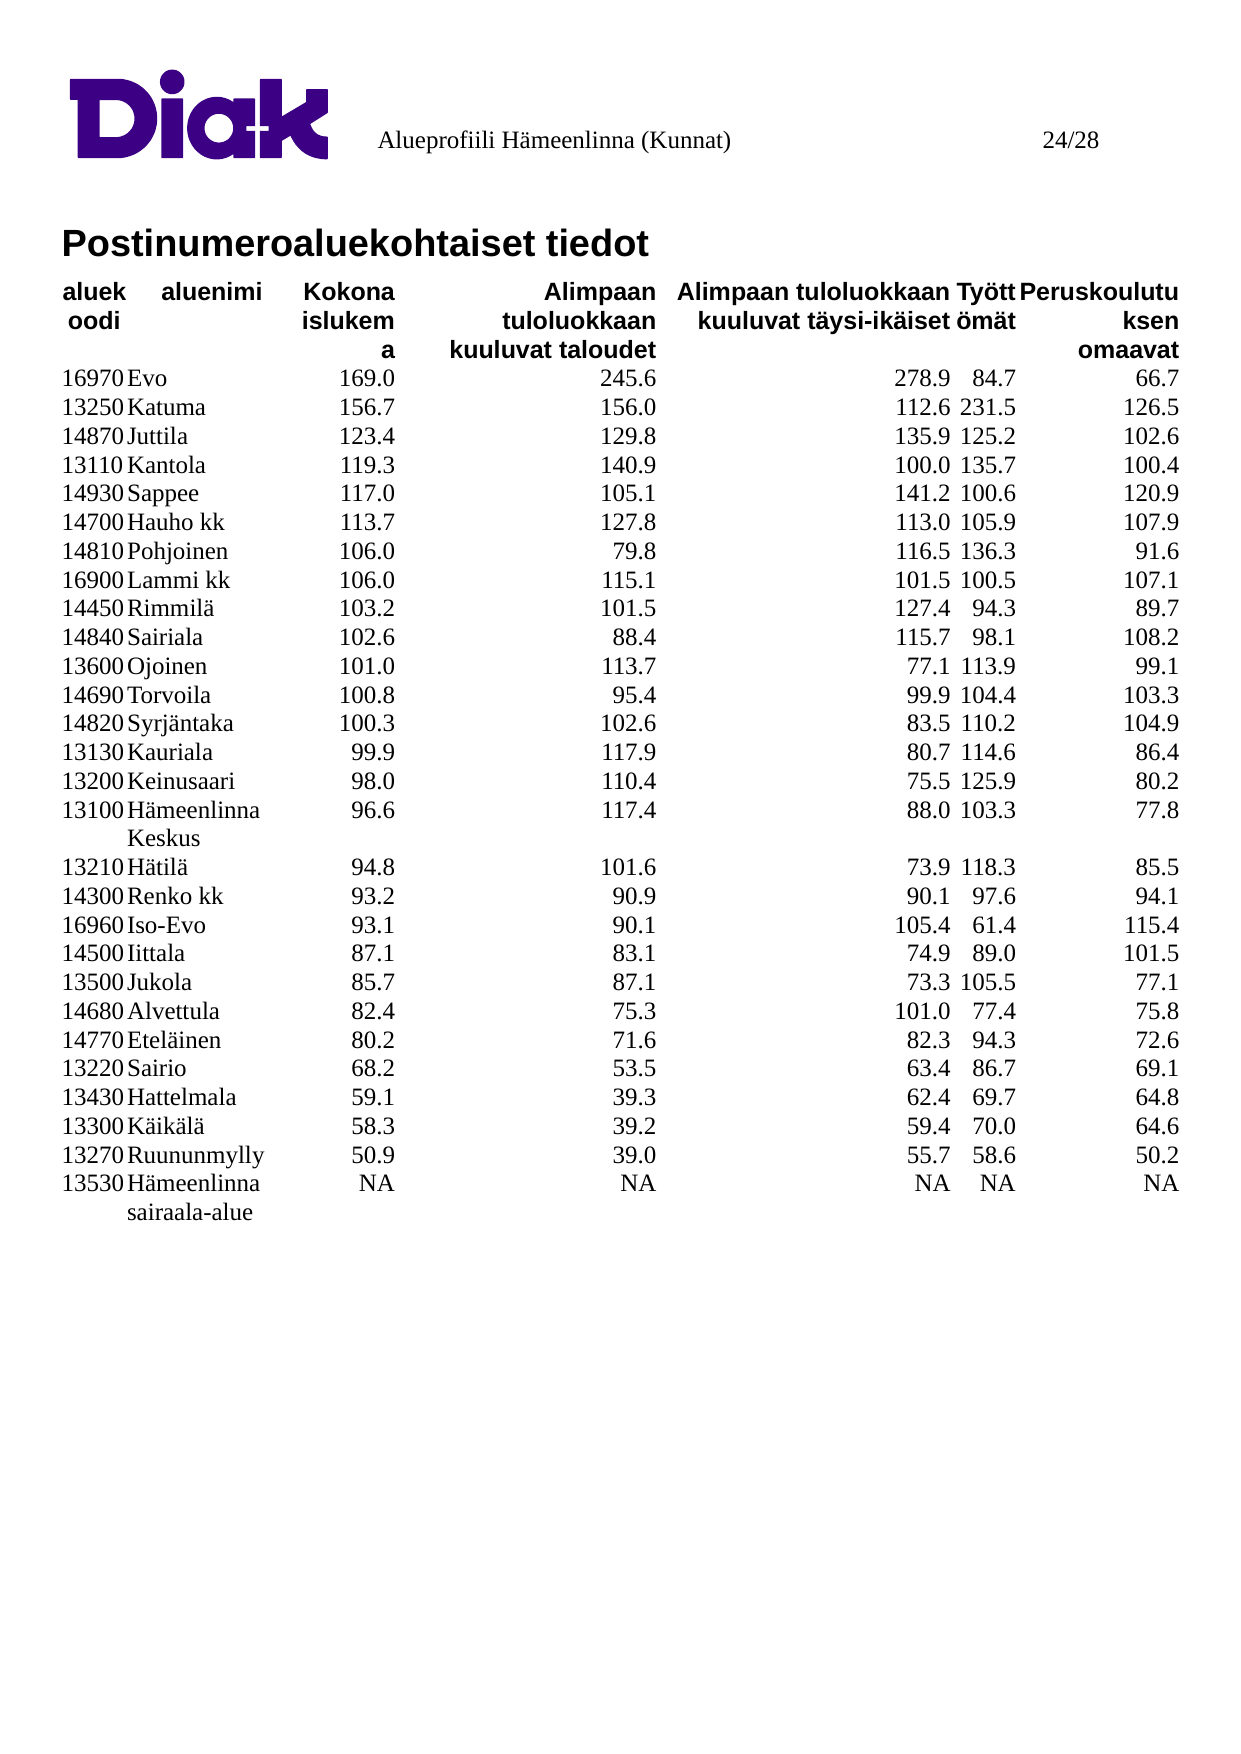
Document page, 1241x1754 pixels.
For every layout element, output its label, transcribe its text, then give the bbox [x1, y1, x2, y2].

table_cell 13100 [61, 795, 127, 852]
table_cell 72.6 [1016, 1025, 1179, 1053]
table_cell Kantola [127, 450, 297, 478]
table_cell 106.0 [297, 536, 395, 565]
table_cell 89.7 [1016, 594, 1179, 622]
table_cell 13270 [61, 1140, 127, 1168]
table_cell 105.9 [950, 507, 1016, 536]
table_cell Katuma [127, 392, 297, 421]
table_cell 102.6 [297, 622, 395, 651]
table_cell 80.7 [656, 737, 950, 766]
table_cell 113.9 [950, 651, 1016, 680]
table_cell 89.0 [950, 939, 1016, 967]
table_cell 278.9 [656, 364, 950, 392]
table_cell 13600 [61, 651, 127, 680]
table_cell Hattelmala [127, 1082, 297, 1111]
table_cell 93.2 [297, 881, 395, 910]
table_cell 39.0 [395, 1140, 656, 1168]
table_cell 14680 [61, 996, 127, 1025]
table_cell 13430 [61, 1082, 127, 1111]
table_cell 77.1 [656, 651, 950, 680]
table_header aluenimi [127, 277, 297, 363]
table_cell 136.3 [950, 536, 1016, 565]
table_cell 110.4 [395, 766, 656, 795]
table_cell 125.9 [950, 766, 1016, 795]
table_cell Hätilä [127, 852, 297, 881]
table_cell 61.4 [950, 910, 1016, 938]
table_cell 87.1 [297, 939, 395, 967]
table_cell 58.6 [950, 1140, 1016, 1168]
table_cell 13210 [61, 852, 127, 881]
table_cell Sairio [127, 1054, 297, 1082]
table_cell 108.2 [1016, 622, 1179, 651]
table_cell 14870 [61, 421, 127, 450]
table_cell 13530 [61, 1169, 127, 1226]
table_cell 141.2 [656, 479, 950, 507]
table_cell Hämeenlinna sairaala-alue [127, 1169, 297, 1226]
table_cell 96.6 [297, 795, 395, 852]
table_cell 13200 [61, 766, 127, 795]
table_cell 100.3 [297, 709, 395, 737]
table_cell 94.3 [950, 594, 1016, 622]
table_header Työttömät [950, 277, 1016, 363]
table_cell 82.4 [297, 996, 395, 1025]
table_cell Eteläinen [127, 1025, 297, 1053]
table_cell 88.4 [395, 622, 656, 651]
table_cell Jukola [127, 967, 297, 996]
table_cell 64.6 [1016, 1111, 1179, 1140]
table_cell 16970 [61, 364, 127, 392]
table_cell 94.3 [950, 1025, 1016, 1053]
table_header Alimpaan tuloluokkaan kuuluvat täysi-ikäiset [656, 277, 950, 363]
table_cell 39.3 [395, 1082, 656, 1111]
table_cell 90.1 [656, 881, 950, 910]
table_cell Rimmilä [127, 594, 297, 622]
table_cell 113.0 [656, 507, 950, 536]
table_cell 118.3 [950, 852, 1016, 881]
table_cell 100.5 [950, 565, 1016, 593]
table_cell Sappee [127, 479, 297, 507]
table_cell 84.7 [950, 364, 1016, 392]
table_cell 13110 [61, 450, 127, 478]
table_cell 107.9 [1016, 507, 1179, 536]
table_cell 101.5 [656, 565, 950, 593]
table_header Peruskoulutuksen omaavat [1016, 277, 1179, 363]
table_cell NA [950, 1169, 1016, 1226]
table_cell 116.5 [656, 536, 950, 565]
table_cell NA [395, 1169, 656, 1226]
table_cell Kauriala [127, 737, 297, 766]
table_cell 104.9 [1016, 709, 1179, 737]
table_cell 14770 [61, 1025, 127, 1053]
table_cell NA [297, 1169, 395, 1226]
table_cell 90.1 [395, 910, 656, 938]
table_cell 86.7 [950, 1054, 1016, 1082]
table_cell Evo [127, 364, 297, 392]
table_cell 105.4 [656, 910, 950, 938]
table_cell 140.9 [395, 450, 656, 478]
table_cell 14500 [61, 939, 127, 967]
table_cell 231.5 [950, 392, 1016, 421]
table_cell 86.4 [1016, 737, 1179, 766]
table_cell 71.6 [395, 1025, 656, 1053]
table_cell 88.0 [656, 795, 950, 852]
table_cell Ojoinen [127, 651, 297, 680]
table_cell 14690 [61, 680, 127, 708]
table_cell 101.0 [656, 996, 950, 1025]
table_cell 13500 [61, 967, 127, 996]
table_cell NA [1016, 1169, 1179, 1226]
table_cell 79.8 [395, 536, 656, 565]
table_cell 100.0 [656, 450, 950, 478]
table_cell 110.2 [950, 709, 1016, 737]
table_cell 77.8 [1016, 795, 1179, 852]
table_cell 80.2 [297, 1025, 395, 1053]
table_cell 105.5 [950, 967, 1016, 996]
table_cell 119.3 [297, 450, 395, 478]
table_cell 126.5 [1016, 392, 1179, 421]
table_cell Hauho kk [127, 507, 297, 536]
table_cell 87.1 [395, 967, 656, 996]
table_cell Iittala [127, 939, 297, 967]
table_cell 101.5 [395, 594, 656, 622]
table_cell 115.7 [656, 622, 950, 651]
table_cell 55.7 [656, 1140, 950, 1168]
table_cell 59.1 [297, 1082, 395, 1111]
table_cell 101.6 [395, 852, 656, 881]
table_cell 117.0 [297, 479, 395, 507]
table_cell 99.9 [297, 737, 395, 766]
table_cell Alvettula [127, 996, 297, 1025]
table_cell 113.7 [297, 507, 395, 536]
table_cell 73.9 [656, 852, 950, 881]
table_cell 102.6 [395, 709, 656, 737]
table_cell 83.1 [395, 939, 656, 967]
table_cell Renko kk [127, 881, 297, 910]
table_cell 83.5 [656, 709, 950, 737]
table_cell 68.2 [297, 1054, 395, 1082]
table_cell 98.1 [950, 622, 1016, 651]
table_cell 80.2 [1016, 766, 1179, 795]
table_cell 70.0 [950, 1111, 1016, 1140]
table_cell Syrjäntaka [127, 709, 297, 737]
table_cell 104.4 [950, 680, 1016, 708]
table_cell 120.9 [1016, 479, 1179, 507]
table_cell 98.0 [297, 766, 395, 795]
table_cell 106.0 [297, 565, 395, 593]
table_cell 115.4 [1016, 910, 1179, 938]
table_cell 75.3 [395, 996, 656, 1025]
table_cell 169.0 [297, 364, 395, 392]
table_cell 13250 [61, 392, 127, 421]
table_cell Pohjoinen [127, 536, 297, 565]
table_cell 94.1 [1016, 881, 1179, 910]
table_cell 77.4 [950, 996, 1016, 1025]
table_cell 91.6 [1016, 536, 1179, 565]
table_cell 13130 [61, 737, 127, 766]
table_cell 127.4 [656, 594, 950, 622]
table_cell 75.5 [656, 766, 950, 795]
table_cell 99.9 [656, 680, 950, 708]
table_cell 100.8 [297, 680, 395, 708]
table_cell 105.1 [395, 479, 656, 507]
table_cell 16960 [61, 910, 127, 938]
table_cell 62.4 [656, 1082, 950, 1111]
table_cell 14810 [61, 536, 127, 565]
table_cell Käikälä [127, 1111, 297, 1140]
table_cell NA [656, 1169, 950, 1226]
table_cell 97.6 [950, 881, 1016, 910]
table_cell 95.4 [395, 680, 656, 708]
table_cell Iso-Evo [127, 910, 297, 938]
table_cell 85.5 [1016, 852, 1179, 881]
table_cell 90.9 [395, 881, 656, 910]
table_cell 77.1 [1016, 967, 1179, 996]
table_cell 100.4 [1016, 450, 1179, 478]
table_cell Juttila [127, 421, 297, 450]
table_cell 103.3 [950, 795, 1016, 852]
table_header Alimpaan tuloluokkaan kuuluvat taloudet [395, 277, 656, 363]
table_cell 50.2 [1016, 1140, 1179, 1168]
table_cell Keinusaari [127, 766, 297, 795]
table_cell 63.4 [656, 1054, 950, 1082]
table_cell 113.7 [395, 651, 656, 680]
table_cell 123.4 [297, 421, 395, 450]
table_cell 112.6 [656, 392, 950, 421]
table_cell 115.1 [395, 565, 656, 593]
table_cell Hämeenlinna Keskus [127, 795, 297, 852]
table_cell 14450 [61, 594, 127, 622]
table_cell 59.4 [656, 1111, 950, 1140]
table_cell 14930 [61, 479, 127, 507]
table_cell Lammi kk [127, 565, 297, 593]
table_cell 82.3 [656, 1025, 950, 1053]
table_cell 99.1 [1016, 651, 1179, 680]
table_cell 135.9 [656, 421, 950, 450]
table_cell 69.1 [1016, 1054, 1179, 1082]
table_cell 14300 [61, 881, 127, 910]
table_cell Ruununmylly [127, 1140, 297, 1168]
table_cell 94.8 [297, 852, 395, 881]
table_cell 14820 [61, 709, 127, 737]
table_cell 66.7 [1016, 364, 1179, 392]
table_cell 129.8 [395, 421, 656, 450]
table_cell 103.3 [1016, 680, 1179, 708]
table_header Kokonaislukema [297, 277, 395, 363]
table_cell 16900 [61, 565, 127, 593]
table_cell 102.6 [1016, 421, 1179, 450]
table_cell 103.2 [297, 594, 395, 622]
table_cell 13220 [61, 1054, 127, 1082]
table_cell 53.5 [395, 1054, 656, 1082]
table_cell 39.2 [395, 1111, 656, 1140]
table_cell 85.7 [297, 967, 395, 996]
table_header aluekoodi [61, 277, 127, 363]
table_cell 114.6 [950, 737, 1016, 766]
table_cell 64.8 [1016, 1082, 1179, 1111]
table_cell 101.5 [1016, 939, 1179, 967]
table_cell 13300 [61, 1111, 127, 1140]
table_cell 74.9 [656, 939, 950, 967]
table_cell Sairiala [127, 622, 297, 651]
table_cell 156.7 [297, 392, 395, 421]
table_cell 135.7 [950, 450, 1016, 478]
table_cell 156.0 [395, 392, 656, 421]
table_cell 101.0 [297, 651, 395, 680]
table_cell 127.8 [395, 507, 656, 536]
subtitle Postinumeroaluekohtaiset tiedot [61, 221, 1179, 265]
table_cell 75.8 [1016, 996, 1179, 1025]
table_cell 69.7 [950, 1082, 1016, 1111]
table_cell 58.3 [297, 1111, 395, 1140]
table_cell 117.9 [395, 737, 656, 766]
table_cell 100.6 [950, 479, 1016, 507]
table_cell 73.3 [656, 967, 950, 996]
table_cell 14700 [61, 507, 127, 536]
table_cell Torvoila [127, 680, 297, 708]
table_cell 14840 [61, 622, 127, 651]
table_cell 125.2 [950, 421, 1016, 450]
table_cell 93.1 [297, 910, 395, 938]
table_cell 50.9 [297, 1140, 395, 1168]
table_cell 107.1 [1016, 565, 1179, 593]
table_cell 245.6 [395, 364, 656, 392]
table_cell 117.4 [395, 795, 656, 852]
